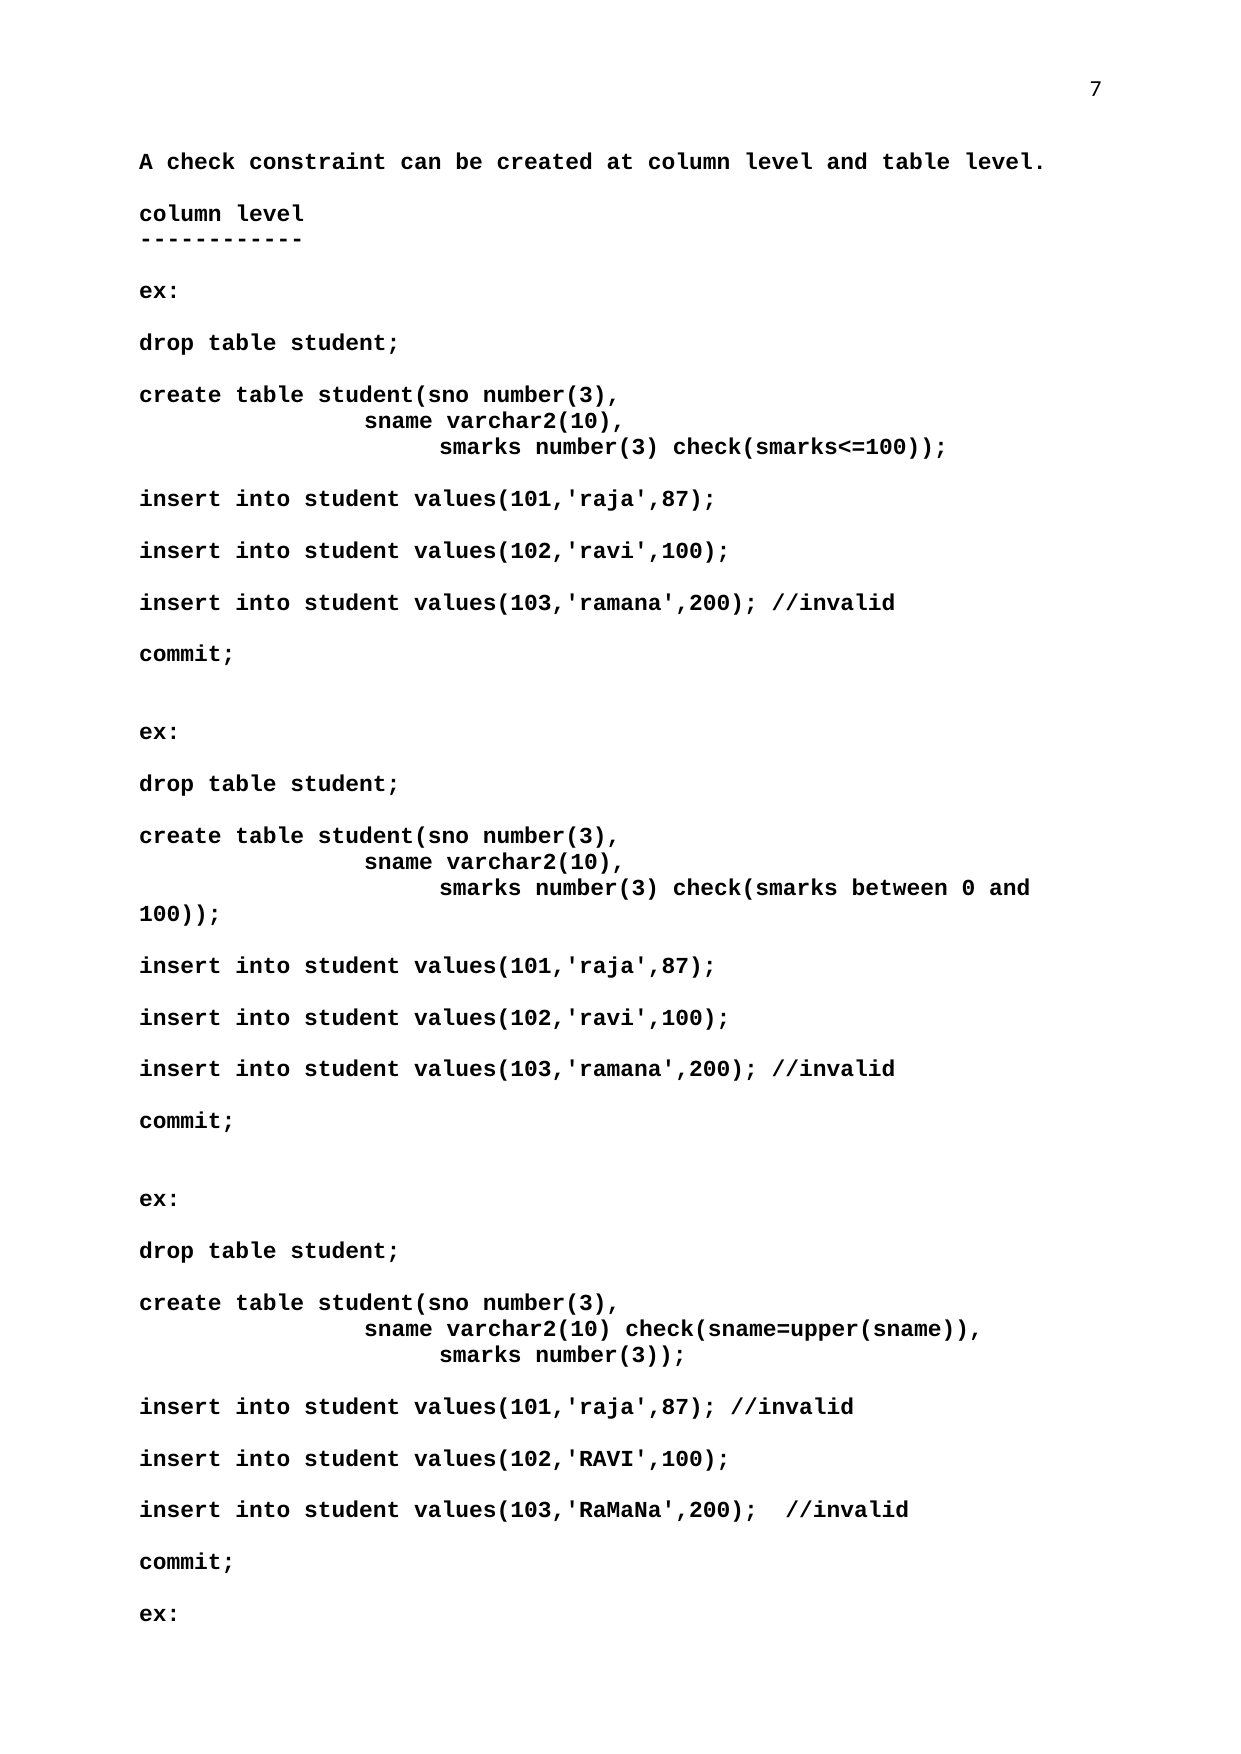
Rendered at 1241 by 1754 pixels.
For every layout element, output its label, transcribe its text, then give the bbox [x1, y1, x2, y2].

text ex: [139, 1602, 1101, 1628]
text commit; [139, 1110, 1101, 1136]
text A check constraint can be created at column level and table level. [139, 150, 1101, 176]
text create table student(sno number(3), [139, 383, 1101, 409]
text create table student(sno number(3), [139, 1291, 1101, 1317]
text sname varchar2(10), [139, 409, 1101, 435]
text ------------ [139, 228, 1101, 254]
text smarks number(3) check(smarks between 0 and 100)); [139, 876, 1101, 928]
text insert into student values(103,'ramana',200); //invalid [139, 591, 1101, 617]
text column level [139, 202, 1101, 228]
text commit; [139, 1551, 1101, 1577]
text insert into student values(101,'raja',87); [139, 954, 1101, 980]
text sname varchar2(10) check(sname=upper(sname)), [139, 1317, 1101, 1343]
text insert into student values(102,'RAVI',100); [139, 1447, 1101, 1473]
text insert into student values(101,'raja',87); [139, 487, 1101, 513]
text drop table student; [139, 332, 1101, 357]
text ex: [139, 721, 1101, 747]
text ex: [139, 280, 1101, 306]
text ex: [139, 1187, 1101, 1213]
text drop table student; [139, 772, 1101, 798]
text sname varchar2(10), [139, 850, 1101, 876]
text insert into student values(102,'ravi',100); [139, 1006, 1101, 1032]
text create table student(sno number(3), [139, 824, 1101, 850]
text smarks number(3) check(smarks<=100)); [139, 435, 1101, 461]
text smarks number(3)); [139, 1343, 1101, 1369]
text insert into student values(103,'RaMaNa',200); //invalid [139, 1499, 1101, 1525]
text drop table student; [139, 1239, 1101, 1265]
text insert into student values(103,'ramana',200); //invalid [139, 1058, 1101, 1084]
text insert into student values(101,'raja',87); //invalid [139, 1395, 1101, 1421]
text insert into student values(102,'ravi',100); [139, 539, 1101, 565]
text commit; [139, 643, 1101, 669]
